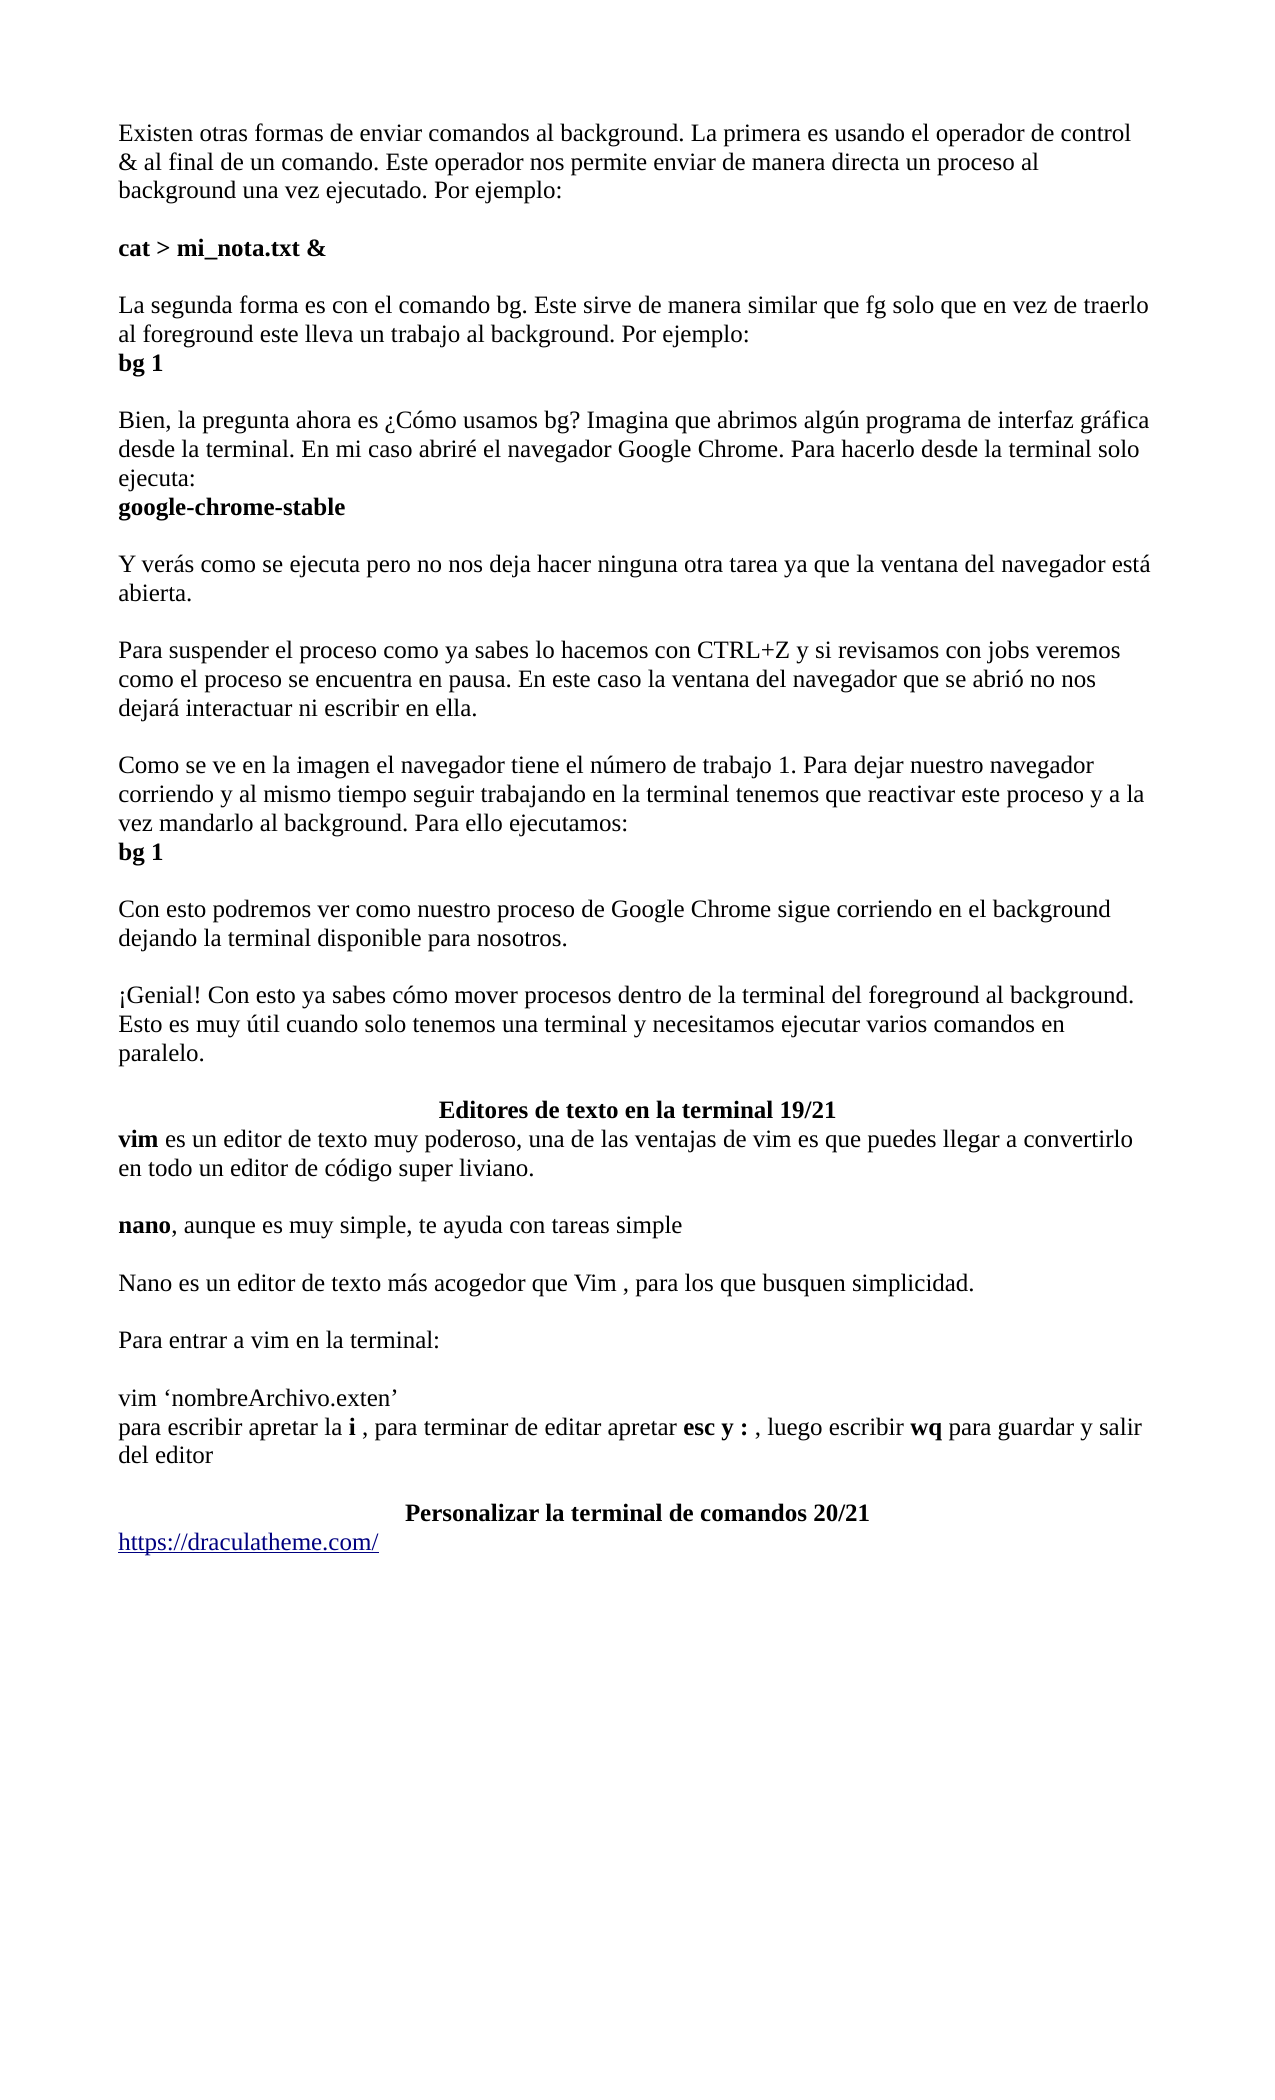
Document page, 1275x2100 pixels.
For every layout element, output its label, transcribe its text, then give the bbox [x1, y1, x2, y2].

text para escribir apretar la i , para terminar de editar apretar esc y : , luego escribir wq para guardar y salir del editor [118, 1412, 1157, 1469]
text vim ‘nombreArchivo.exten’ [118, 1383, 1157, 1412]
text vim es un editor de texto muy poderoso, una de las ventajas de vim es que puedes llegar a convertirlo en todo un editor de código super liviano. [118, 1124, 1157, 1182]
text Existen otras formas de enviar comandos al background. La primera es usando el operador de control & al final de un comando. Este operador nos permite enviar de manera directa un proceso al background una vez ejecutado. Por ejemplo: [118, 118, 1157, 204]
text nano, aunque es muy simple, te ayuda con tareas simple [118, 1211, 1157, 1239]
text Bien, la pregunta ahora es ¿Cómo usamos bg? Imagina que abrimos algún programa de interfaz gráfica desde la terminal. En mi caso abriré el navegador Google Chrome. Para hacerlo desde la terminal solo ejecuta: [118, 406, 1157, 492]
text google-chrome-stable [118, 492, 1157, 521]
text Y verás como se ejecuta pero no nos deja hacer ninguna otra tarea ya que la ventana del navegador está abierta. [118, 549, 1157, 607]
text Nano es un editor de texto más acogedor que Vim , para los que busquen simplicidad. [118, 1268, 1157, 1297]
text ¡Genial! Con esto ya sabes cómo mover procesos dentro de la terminal del foreground al background. Esto es muy útil cuando solo tenemos una terminal y necesitamos ejecutar varios comandos en paralelo. [118, 981, 1157, 1067]
text Para suspender el proceso como ya sabes lo hacemos con CTRL+Z y si revisamos con jobs veremos como el proceso se encuentra en pausa. En este caso la ventana del navegador que se abrió no nos dejará interactuar ni escribir en ella. [118, 636, 1157, 722]
text bg 1 [118, 837, 1157, 866]
text La segunda forma es con el comando bg. Este sirve de manera similar que fg solo que en vez de traerlo al foreground este lleva un trabajo al background. Por ejemplo: [118, 291, 1157, 348]
text Como se ve en la imagen el navegador tiene el número de trabajo 1. Para dejar nuestro navegador corriendo y al mismo tiempo seguir trabajando en la terminal tenemos que reactivar este proceso y a la vez mandarlo al background. Para ello ejecutamos: [118, 751, 1157, 837]
text Editores de texto en la terminal 19/21 [118, 1096, 1157, 1124]
text bg 1 [118, 348, 1157, 377]
text cat > mi_nota.txt & [118, 233, 1157, 262]
text https://draculatheme.com/ [118, 1527, 1157, 1556]
text Personalizar la terminal de comandos 20/21 [118, 1498, 1157, 1527]
text Con esto podremos ver como nuestro proceso de Google Chrome sigue corriendo en el background dejando la terminal disponible para nosotros. [118, 894, 1157, 952]
text Para entrar a vim en la terminal: [118, 1326, 1157, 1354]
